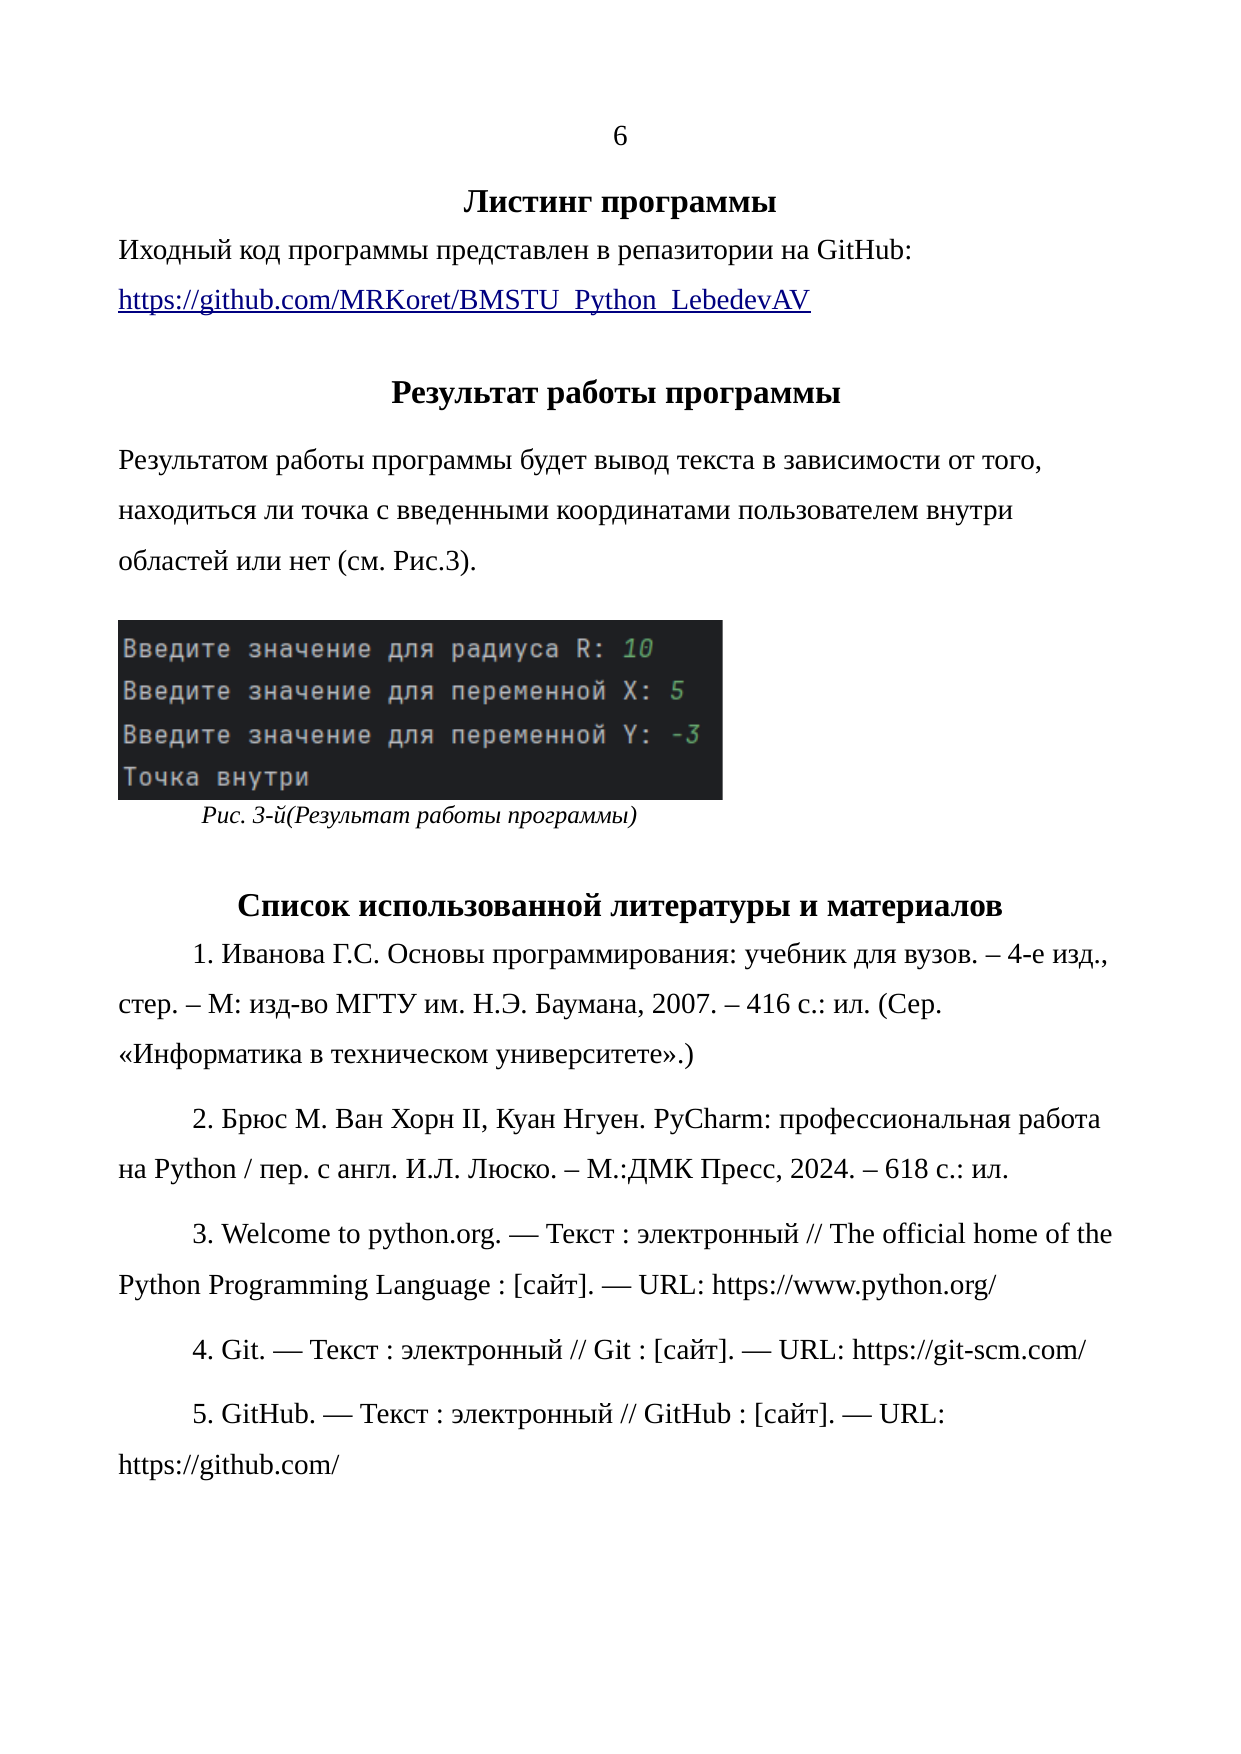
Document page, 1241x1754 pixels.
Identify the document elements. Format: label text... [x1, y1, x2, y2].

list GitHub. — Текст : электронный // GitHub : [сайт]. — URL: https://github.com/ [118, 1397, 1122, 1481]
picture [118, 620, 723, 800]
list Welcome to python.org. — Текст : электронный // The official home of the Python Programming Language : [сайт]. — URL: https://www.python.org/ [118, 1217, 1122, 1300]
subtitle Результат работы программы [391, 372, 841, 411]
list Git. — Текст : электронный // Git : [сайт]. — URL: https://git-scm.com/ [118, 1332, 1122, 1365]
text Результатом работы программы будет вывод текста в зависимости от того, находиться ли точка с введенными координатами пользователем внутри областей или нет (см. Рис.3). [118, 442, 1122, 576]
text Иходный код программы представлен в репазитории на GitHub: https://github.com/MRKoret/BMSTU_Python_LebedevAV [118, 232, 1122, 316]
subtitle Листинг программы [118, 181, 1122, 219]
text Рис. 3-й(Результат работы программы) [118, 800, 723, 829]
list Брюс М. Ван Хорн II, Куан Нгуен. PyCharm: профессиональная работа на Python / пер. с англ. И.Л. Люско. – М.:ДМК Пресс, 2024. – 618 с.: ил. [118, 1101, 1122, 1185]
list Иванова Г.С. Основы программирования: учебник для вузов. – 4-е изд., стер. – М: изд-во МГТУ им. Н.Э. Баумана, 2007. – 416 с.: ил. (Сер. «Информатика в техническом университете».) [118, 936, 1122, 1070]
subtitle Список использованной литературы и материалов [118, 885, 1122, 923]
